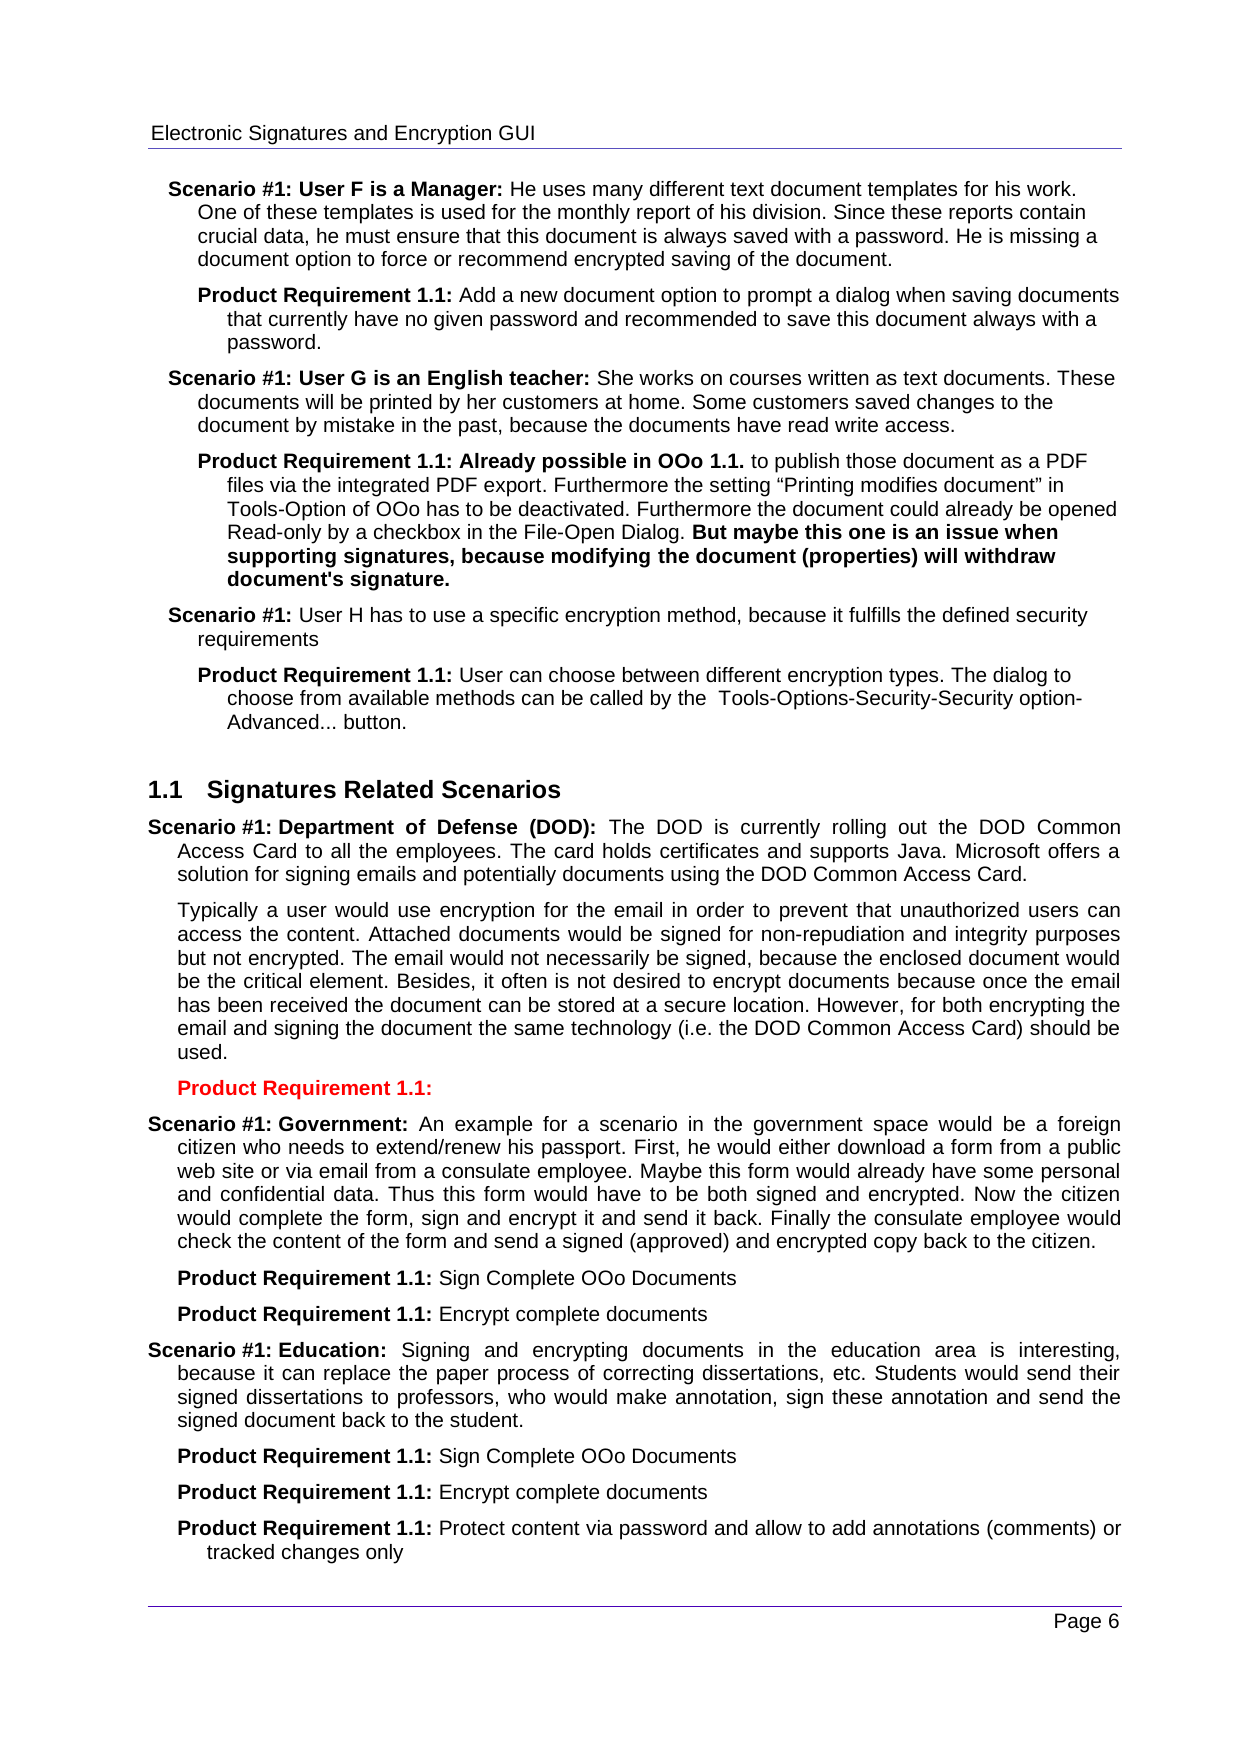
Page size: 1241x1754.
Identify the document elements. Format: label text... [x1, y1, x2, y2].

list Government: An example for a scenario in the government space would be a foreign citizen who needs to extend/renew his passport. First, he would either download a form from a public web site or via email from a consulate employee. Maybe this form would already have some personal and confidential data. Thus this form would have to be both signed and encrypted. Now the citizen would complete the form, sign and encrypt it and send it back. Finally the consulate employee would check the content of the form and send a signed (approved) and encrypted copy back to the citizen. [148, 1112, 1122, 1253]
list Add a new document option to prompt a dialog when saving documents that currently have no given password and recommended to save this document always with a password. [197, 284, 1122, 354]
list User can choose between different encryption types. The dialog to choose from available methods can be called by the Tools-Options-Security-Security option-Advanced... button. [197, 663, 1122, 734]
list Sign Complete OOo Documents [177, 1266, 1122, 1289]
list Education: Signing and encrypting documents in the education area is interesting, because it can replace the paper process of correcting dissertations, etc. Students would send their signed dissertations to professors, who would make annotation, sign these annotation and send the signed document back to the student. [148, 1338, 1122, 1432]
list Sign Complete OOo Documents [177, 1445, 1122, 1468]
list User H has to use a specific encryption method, because it fulfills the defined security requirements [168, 604, 1122, 651]
subtitle Signatures Related Scenarios [148, 776, 1122, 804]
list Encrypt complete documents [177, 1481, 1122, 1504]
list User G is an English teacher: She works on courses written as text documents. These documents will be printed by her customers at home. Some customers saved changes to the document by mistake in the past, because the documents have read write access. [168, 367, 1122, 437]
list User F is a Manager: He uses many different text document templates for his work. One of these templates is used for the monthly report of his division. Since these reports contain crucial data, he must ensure that this document is always saved with a password. He is missing a document option to force or recommend encrypted saving of the document. [168, 177, 1122, 271]
list Protect content via password and allow to add annotations (comments) or tracked changes only [177, 1517, 1122, 1564]
list Typically a user would use encryption for the email in order to prevent that unauthorized users can access the content. Attached documents would be signed for non-repudiation and integrity purposes but not encrypted. The email would not necessarily be signed, because the enclosed document would be the critical element. Besides, it often is not desired to encrypt documents because once the email has been received the document can be stored at a secure location. However, for both encrypting the email and signing the document the same technology (i.e. the DOD Common Access Card) should be used. [148, 899, 1122, 1064]
list Encrypt complete documents [177, 1302, 1122, 1326]
list Department of Defense (DOD): The DOD is currently rolling out the DOD Common Access Card to all the employees. The card holds certificates and supports Java. Microsoft offers a solution for signing emails and potentially documents using the DOD Common Access Card. [148, 816, 1122, 886]
list Already possible in OOo 1.1. to publish those document as a PDF files via the integrated PDF export. Furthermore the setting “Printing modifies document” in Tools-Option of OOo has to be deactivated. Furthermore the document could already be opened Read-only by a checkbox in the File-Open Dialog. But maybe this one is an issue when supporting signatures, because modifying the document (properties) will withdraw document's signature. [197, 450, 1122, 591]
